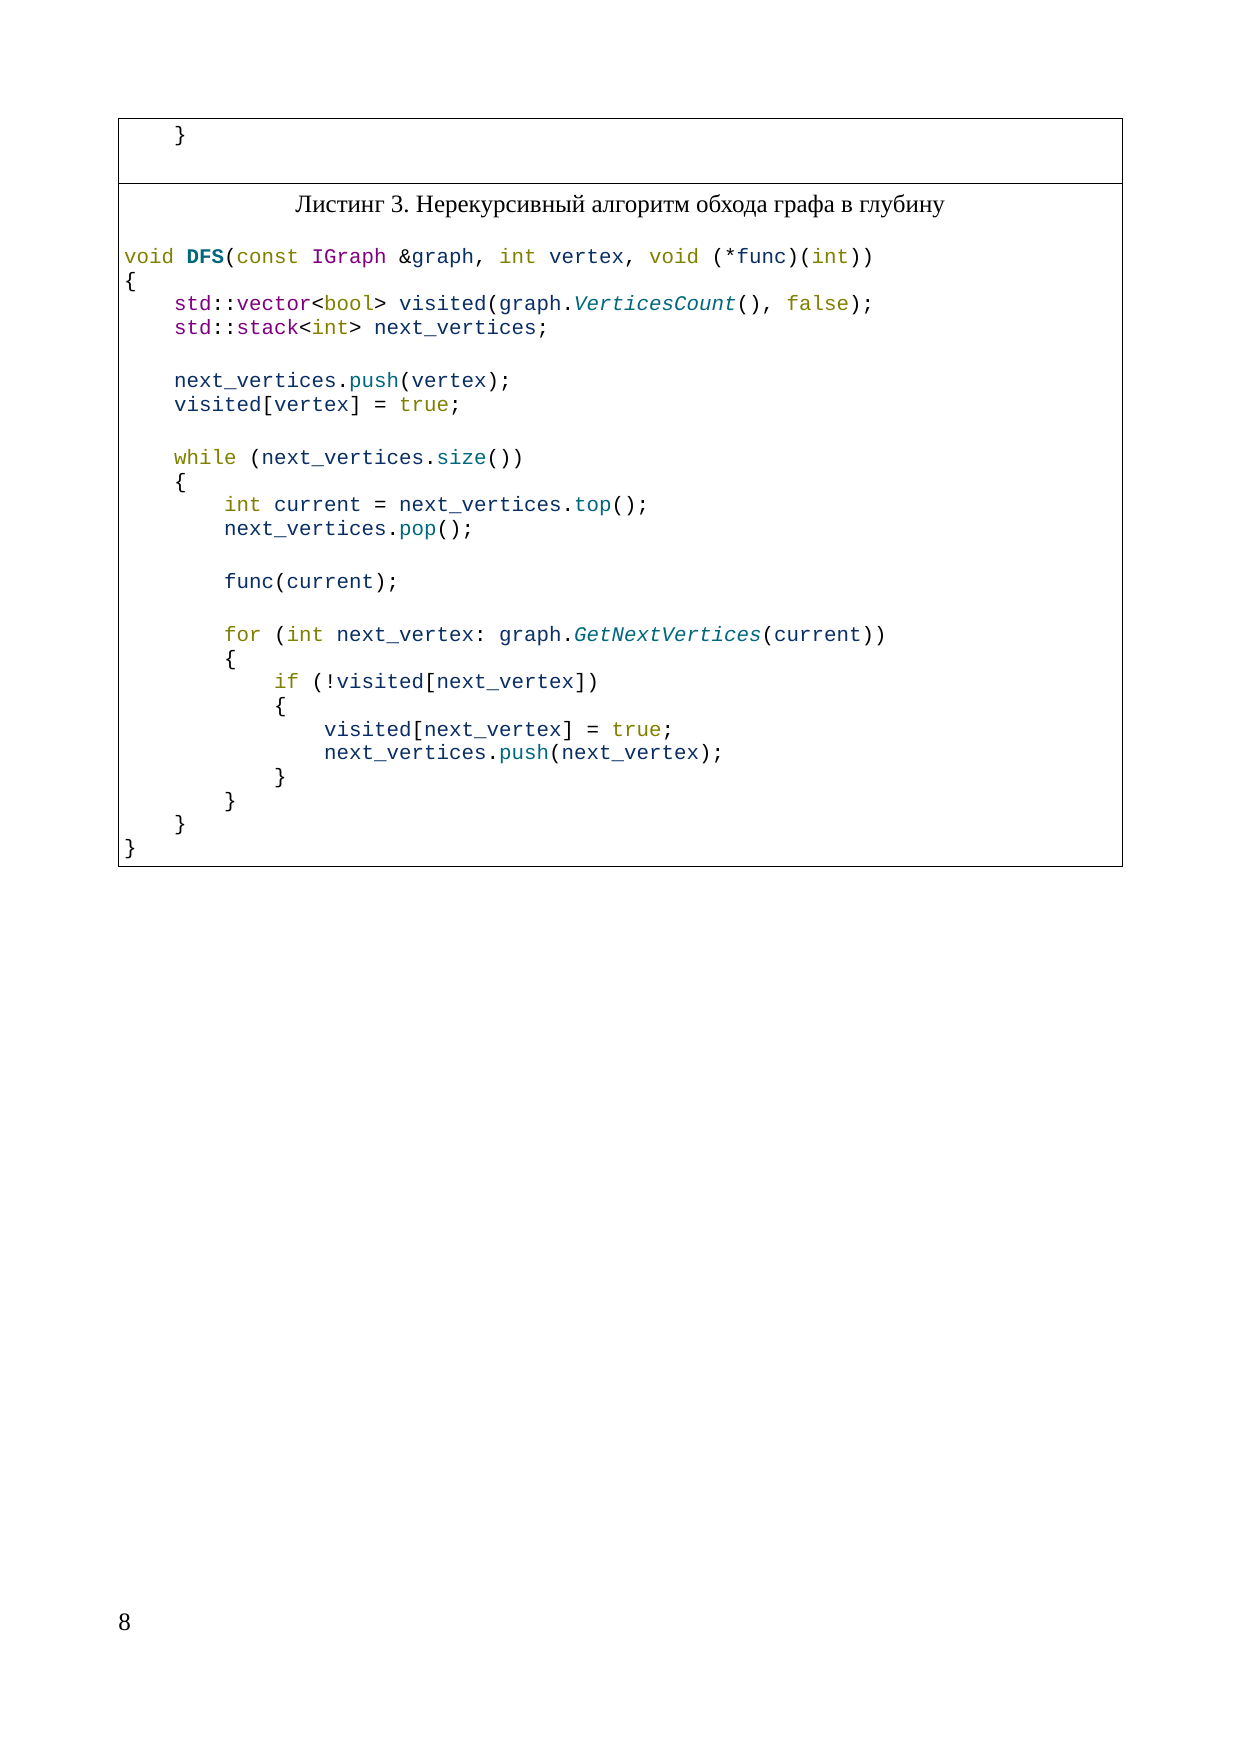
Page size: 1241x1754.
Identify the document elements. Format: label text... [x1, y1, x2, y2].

table_cell Листинг 3. Нерекурсивный алгоритм обхода графа в глубину void DFS(const IGraph &graph, int vertex, void (*func)(int)) { std::vector<bool> visited(graph.VerticesCount(), false); std::stack<int> next_vertices; next_vertices.push(vertex); visited[vertex] = true; while (next_vertices.size()) { int current = next_vertices.top(); next_vertices.pop(); func(current); for (int next_vertex: graph.GetNextVertices(current)) { if (!visited[next_vertex]) { visited[next_vertex] = true; next_vertices.push(next_vertex); } } } } [119, 184, 1122, 866]
table_cell } [119, 119, 1122, 183]
